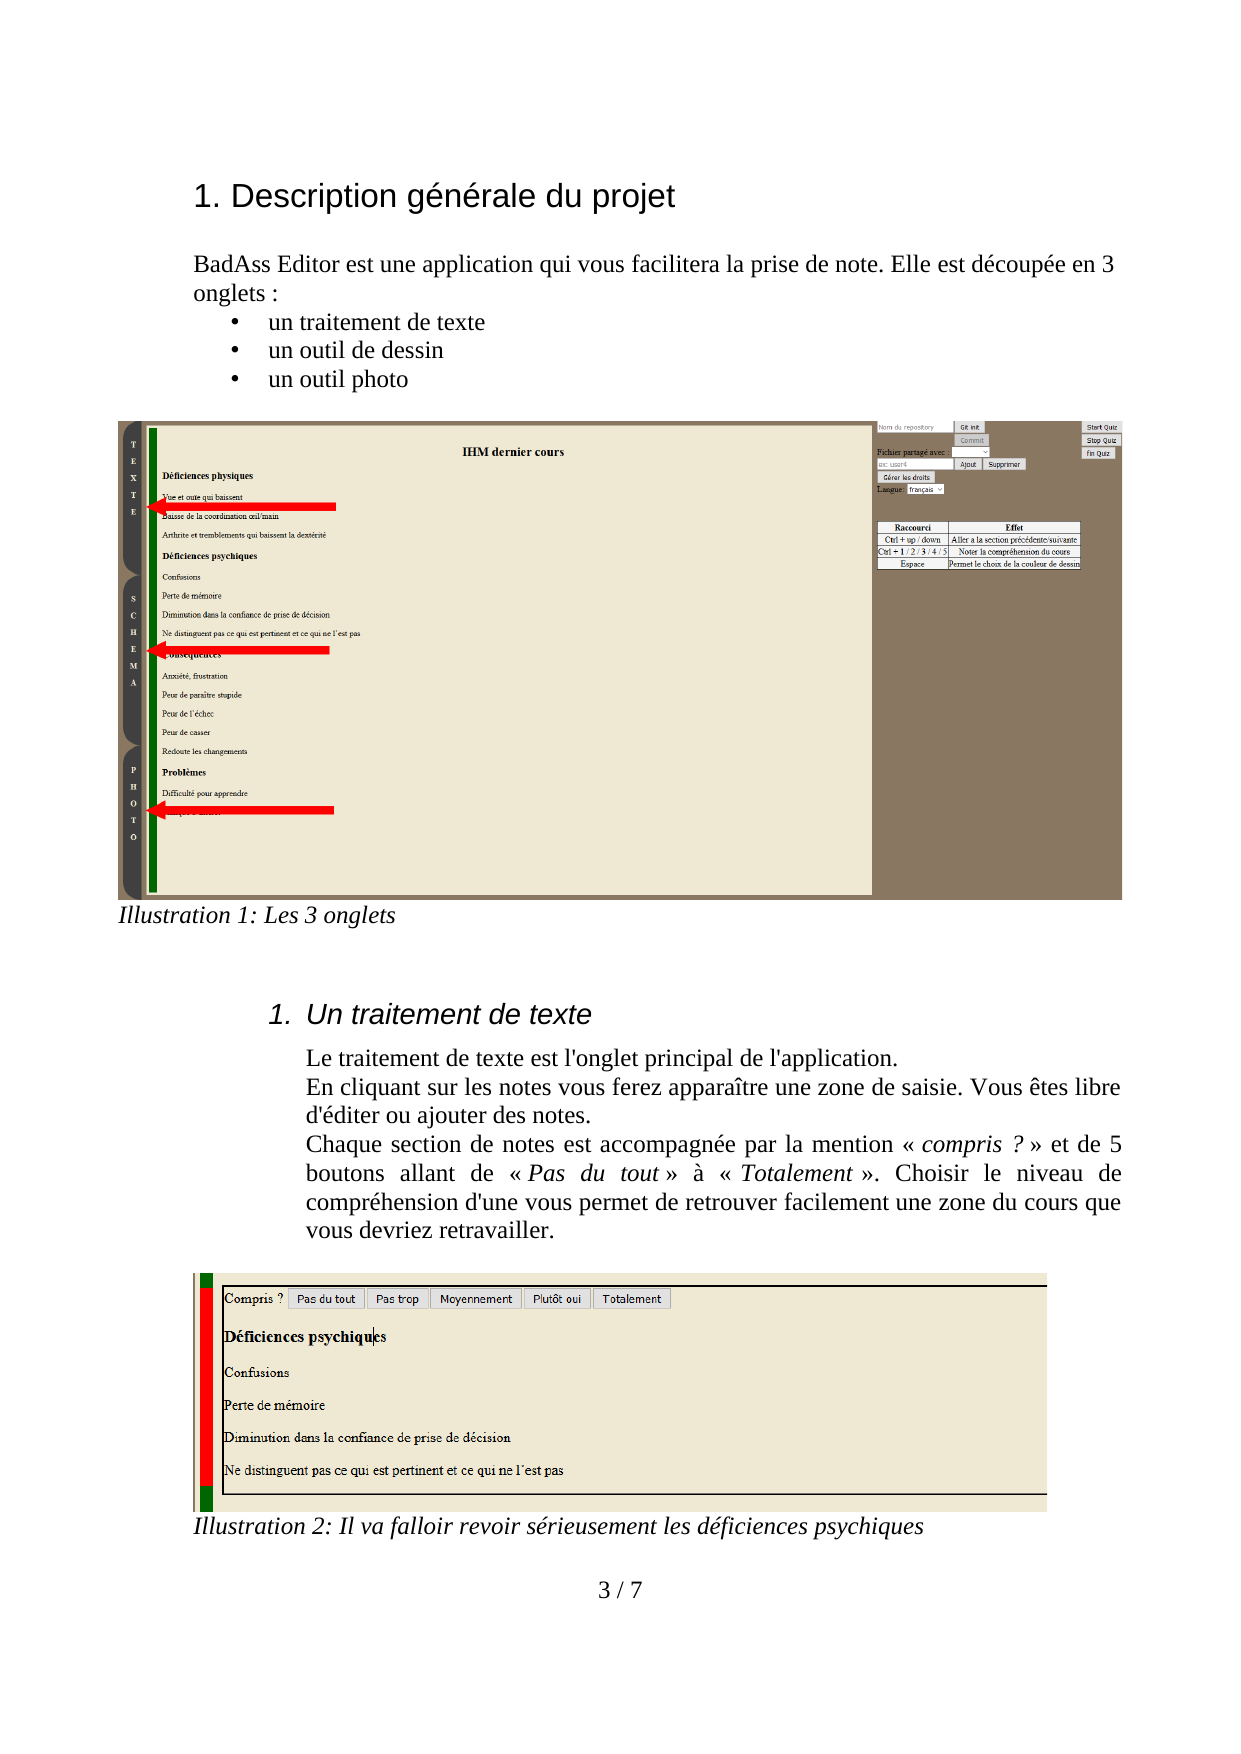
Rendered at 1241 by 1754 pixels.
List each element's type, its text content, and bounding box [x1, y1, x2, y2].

picture [118, 421, 1123, 900]
list Chaque section de notes est accompagnée par la mention « compris ? » et de 5 boutons allant de « Pas du tout » à « Totalement ». Choisir le niveau de compréhension d'une vous permet de retrouver facilement une zone du cours que vous devriez retravailler. [268, 1129, 1122, 1244]
subtitle Un traitement de texte [268, 997, 1122, 1031]
picture [193, 1273, 1048, 1512]
text Illustration 1: Les 3 onglets [118, 900, 1122, 928]
subtitle Description générale du projet [193, 176, 1122, 214]
list un outil photo [231, 364, 1122, 393]
text Illustration 2: Il va falloir revoir sérieusement les déficiences psychiques [193, 1512, 1047, 1540]
list un traitement de texte [231, 307, 1122, 335]
list Le traitement de texte est l'onglet principal de l'application. [268, 1043, 1122, 1072]
text BadAss Editor est une application qui vous facilitera la prise de note. Elle est découpée en 3 onglets : [118, 249, 1122, 307]
list En cliquant sur les notes vous ferez apparaître une zone de saisie. Vous êtes libre d'éditer ou ajouter des notes. [268, 1072, 1122, 1129]
list un outil de dessin [231, 335, 1122, 364]
